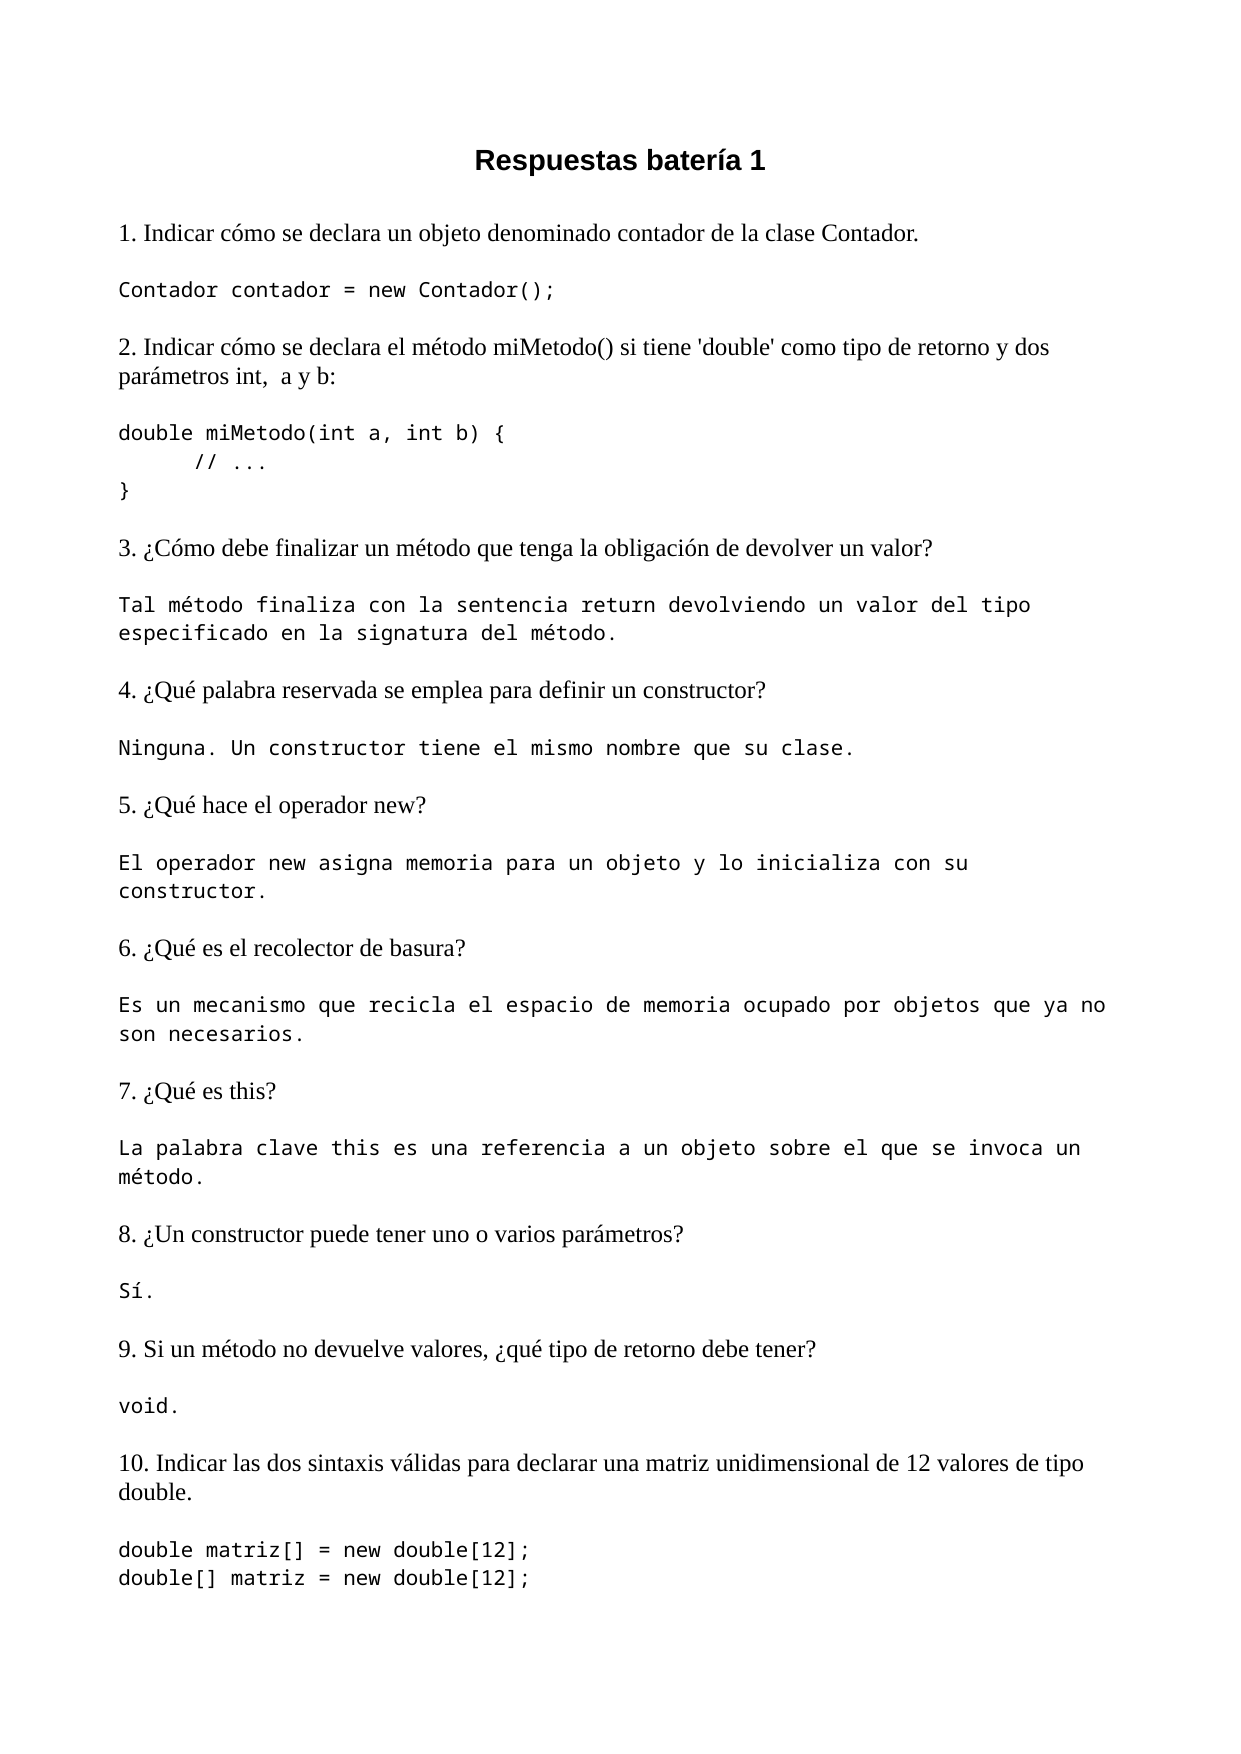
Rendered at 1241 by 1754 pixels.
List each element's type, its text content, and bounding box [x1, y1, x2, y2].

text 5. ¿Qué hace el operador new? [118, 790, 1122, 819]
text 3. ¿Cómo debe finalizar un método que tenga la obligación de devolver un valor? [118, 533, 1122, 561]
text void. [118, 1391, 1122, 1420]
title Respuestas batería 1 [118, 143, 1122, 177]
text 8. ¿Un constructor puede tener uno o varios parámetros? [118, 1219, 1122, 1248]
text double matriz[] = new double[12]; [118, 1535, 1122, 1563]
text 4. ¿Qué palabra reservada se emplea para definir un constructor? [118, 675, 1122, 704]
text 9. Si un método no devuelve valores, ¿qué tipo de retorno debe tener? [118, 1334, 1122, 1363]
text Ninguna. Un constructor tiene el mismo nombre que su clase. [118, 733, 1122, 761]
text } [118, 475, 1122, 504]
text Tal método finaliza con la sentencia return devolviendo un valor del tipo especificado en la signatura del método. [118, 590, 1122, 647]
text 10. Indicar las dos sintaxis válidas para declarar una matriz unidimensional de 12 valores de tipo double. [118, 1448, 1122, 1506]
text double miMetodo(int a, int b) { [118, 418, 1122, 447]
text Es un mecanismo que recicla el espacio de memoria ocupado por objetos que ya no son necesarios. [118, 990, 1122, 1047]
text 6. ¿Qué es el recolector de basura? [118, 933, 1122, 962]
text El operador new asigna memoria para un objeto y lo inicializa con su constructor. [118, 848, 1122, 904]
text Sí. [118, 1277, 1122, 1305]
text Contador contador = new Contador(); [118, 275, 1122, 303]
text 7. ¿Qué es this? [118, 1076, 1122, 1105]
text 1. Indicar cómo se declara un objeto denominado contador de la clase Contador. [118, 218, 1122, 247]
text // ... [118, 447, 1122, 475]
text La palabra clave this es una referencia a un objeto sobre el que se invoca un método. [118, 1133, 1122, 1190]
text 2. Indicar cómo se declara el método miMetodo() si tiene 'double' como tipo de retorno y dos parámetros int, a y b: [118, 332, 1122, 390]
text double[] matriz = new double[12]; [118, 1563, 1122, 1592]
